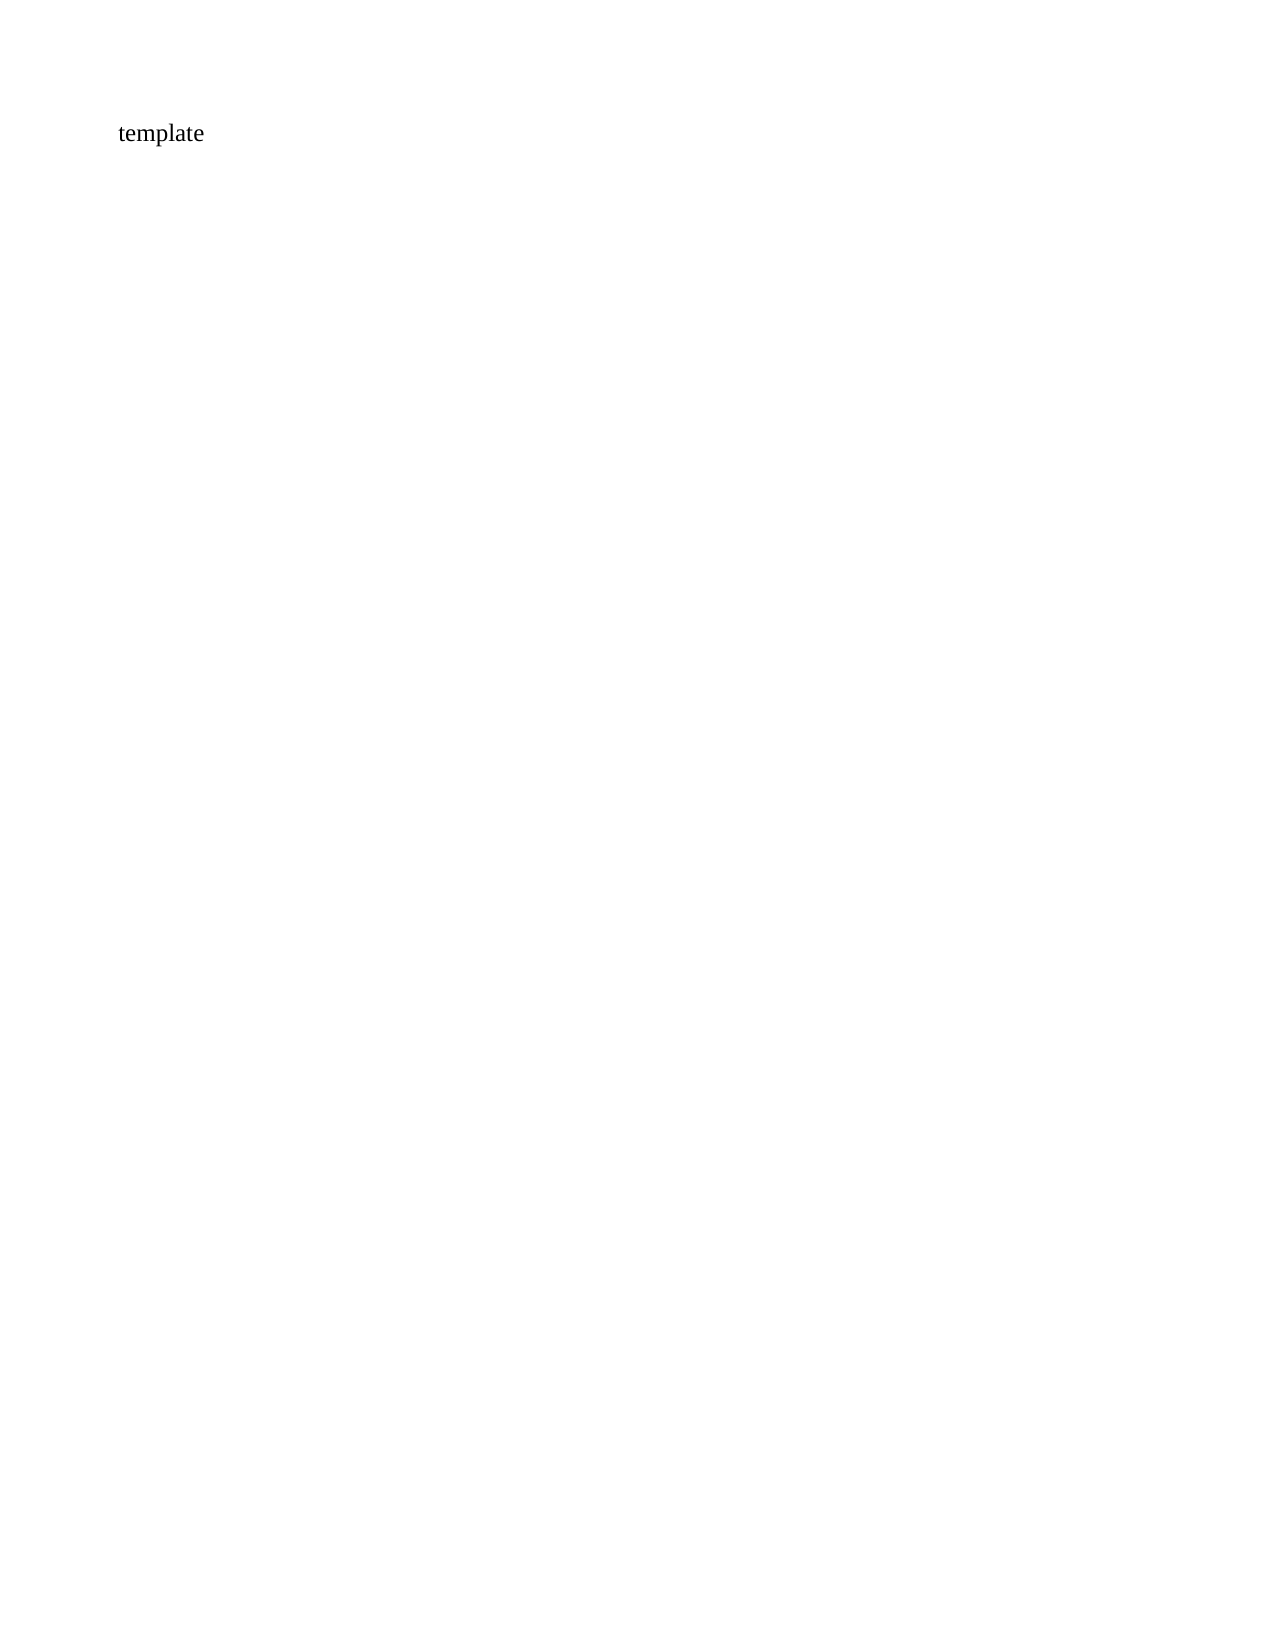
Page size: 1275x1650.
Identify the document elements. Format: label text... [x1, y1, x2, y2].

text template [118, 118, 1157, 147]
